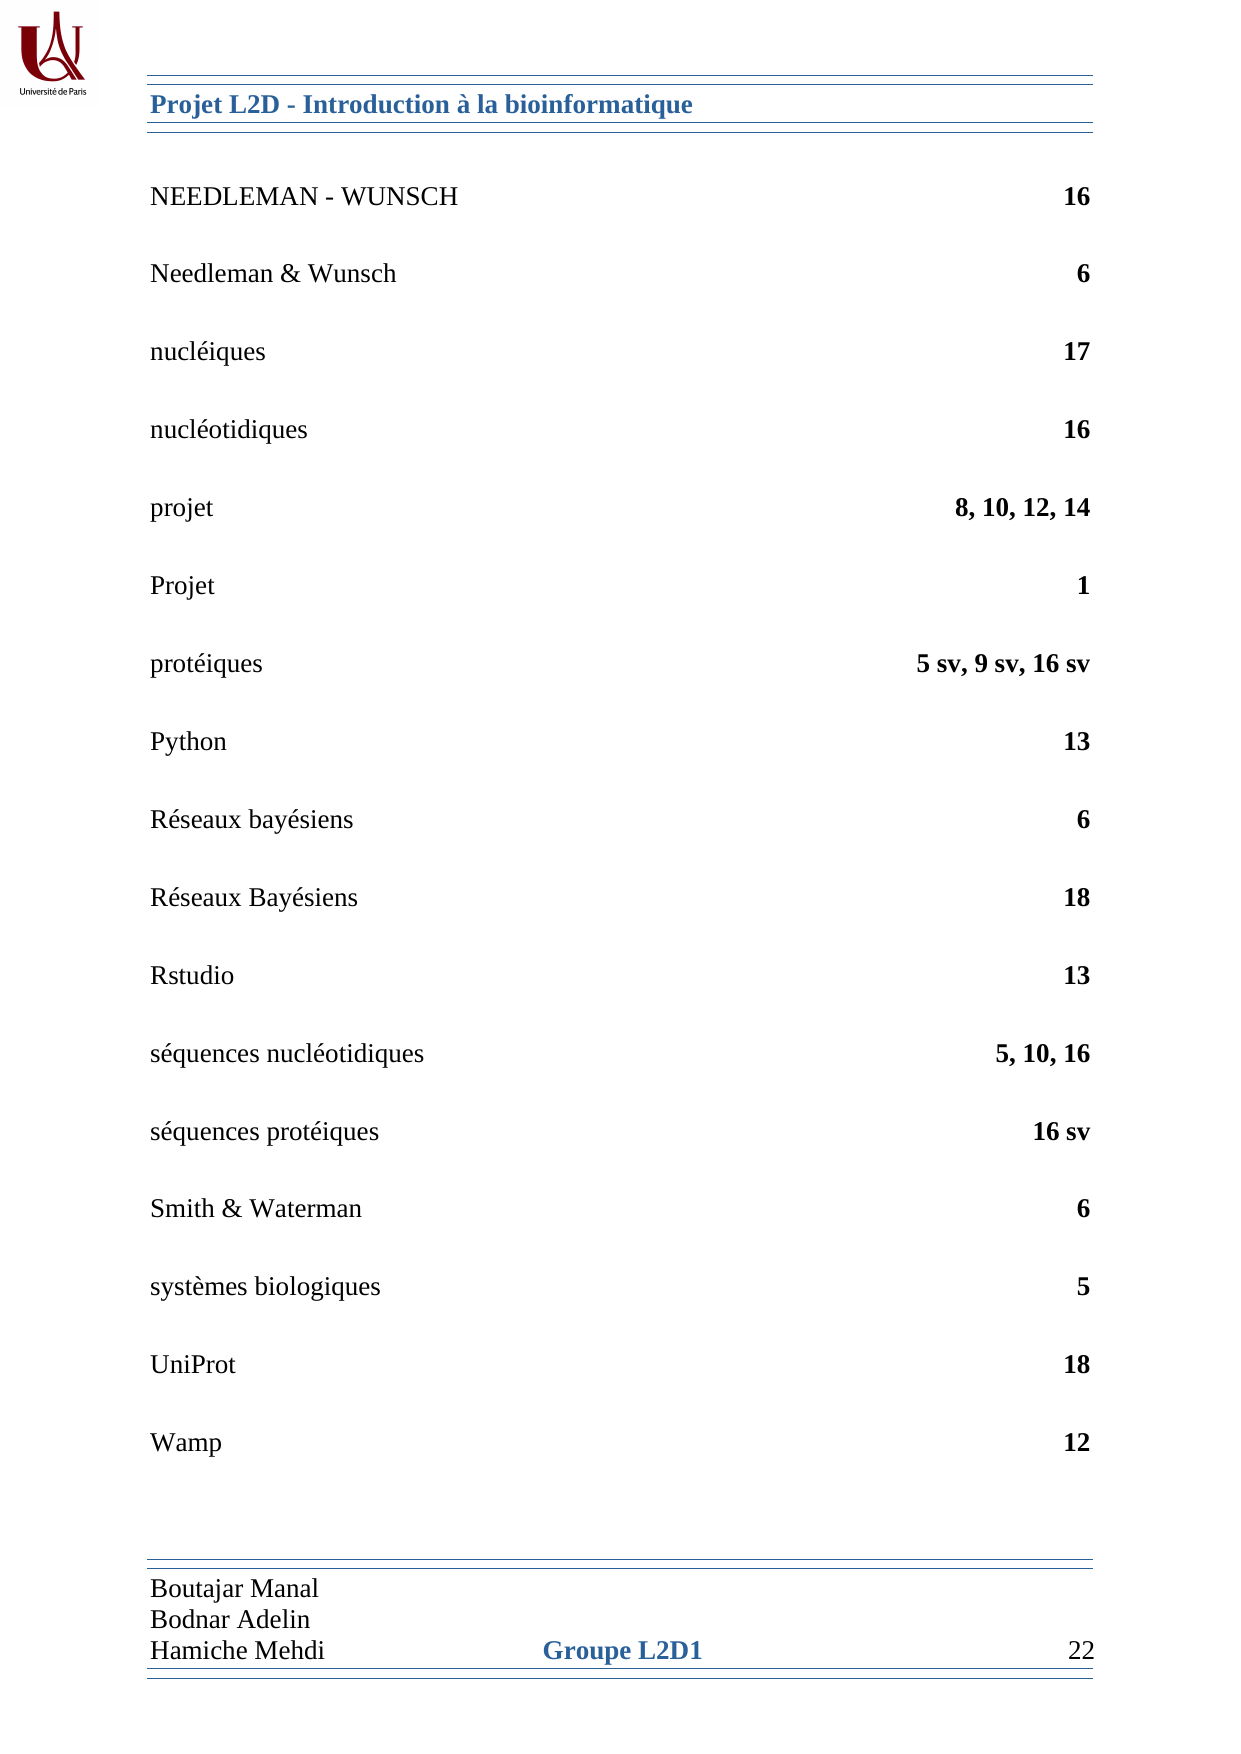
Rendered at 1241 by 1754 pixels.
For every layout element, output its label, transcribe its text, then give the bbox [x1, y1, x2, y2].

picture [0, 0, 101, 107]
text Projet 1 [150, 569, 1090, 600]
text systèmes biologiques 5 [150, 1270, 1090, 1302]
text projet 8, 10, 12, 14 [150, 491, 1090, 522]
text Rstudio 13 [150, 959, 1090, 990]
text séquences protéiques 16 sv [150, 1114, 1090, 1146]
text NEEDLEMAN - WUNSCH 16 [150, 179, 1090, 211]
text Smith & Waterman 6 [150, 1192, 1090, 1224]
text séquences nucléotidiques 5, 10, 16 [150, 1037, 1090, 1068]
text UniProt 18 [150, 1348, 1090, 1379]
text nucléotidiques 16 [150, 413, 1090, 444]
text Needleman & Wunsch 6 [150, 257, 1090, 289]
text Réseaux Bayésiens 18 [150, 881, 1090, 912]
text Wamp 12 [150, 1426, 1090, 1457]
text Python 13 [150, 725, 1090, 756]
text protéiques 5 sv, 9 sv, 16 sv [150, 647, 1090, 678]
text nucléiques 17 [150, 335, 1090, 367]
text Réseaux bayésiens 6 [150, 803, 1090, 834]
